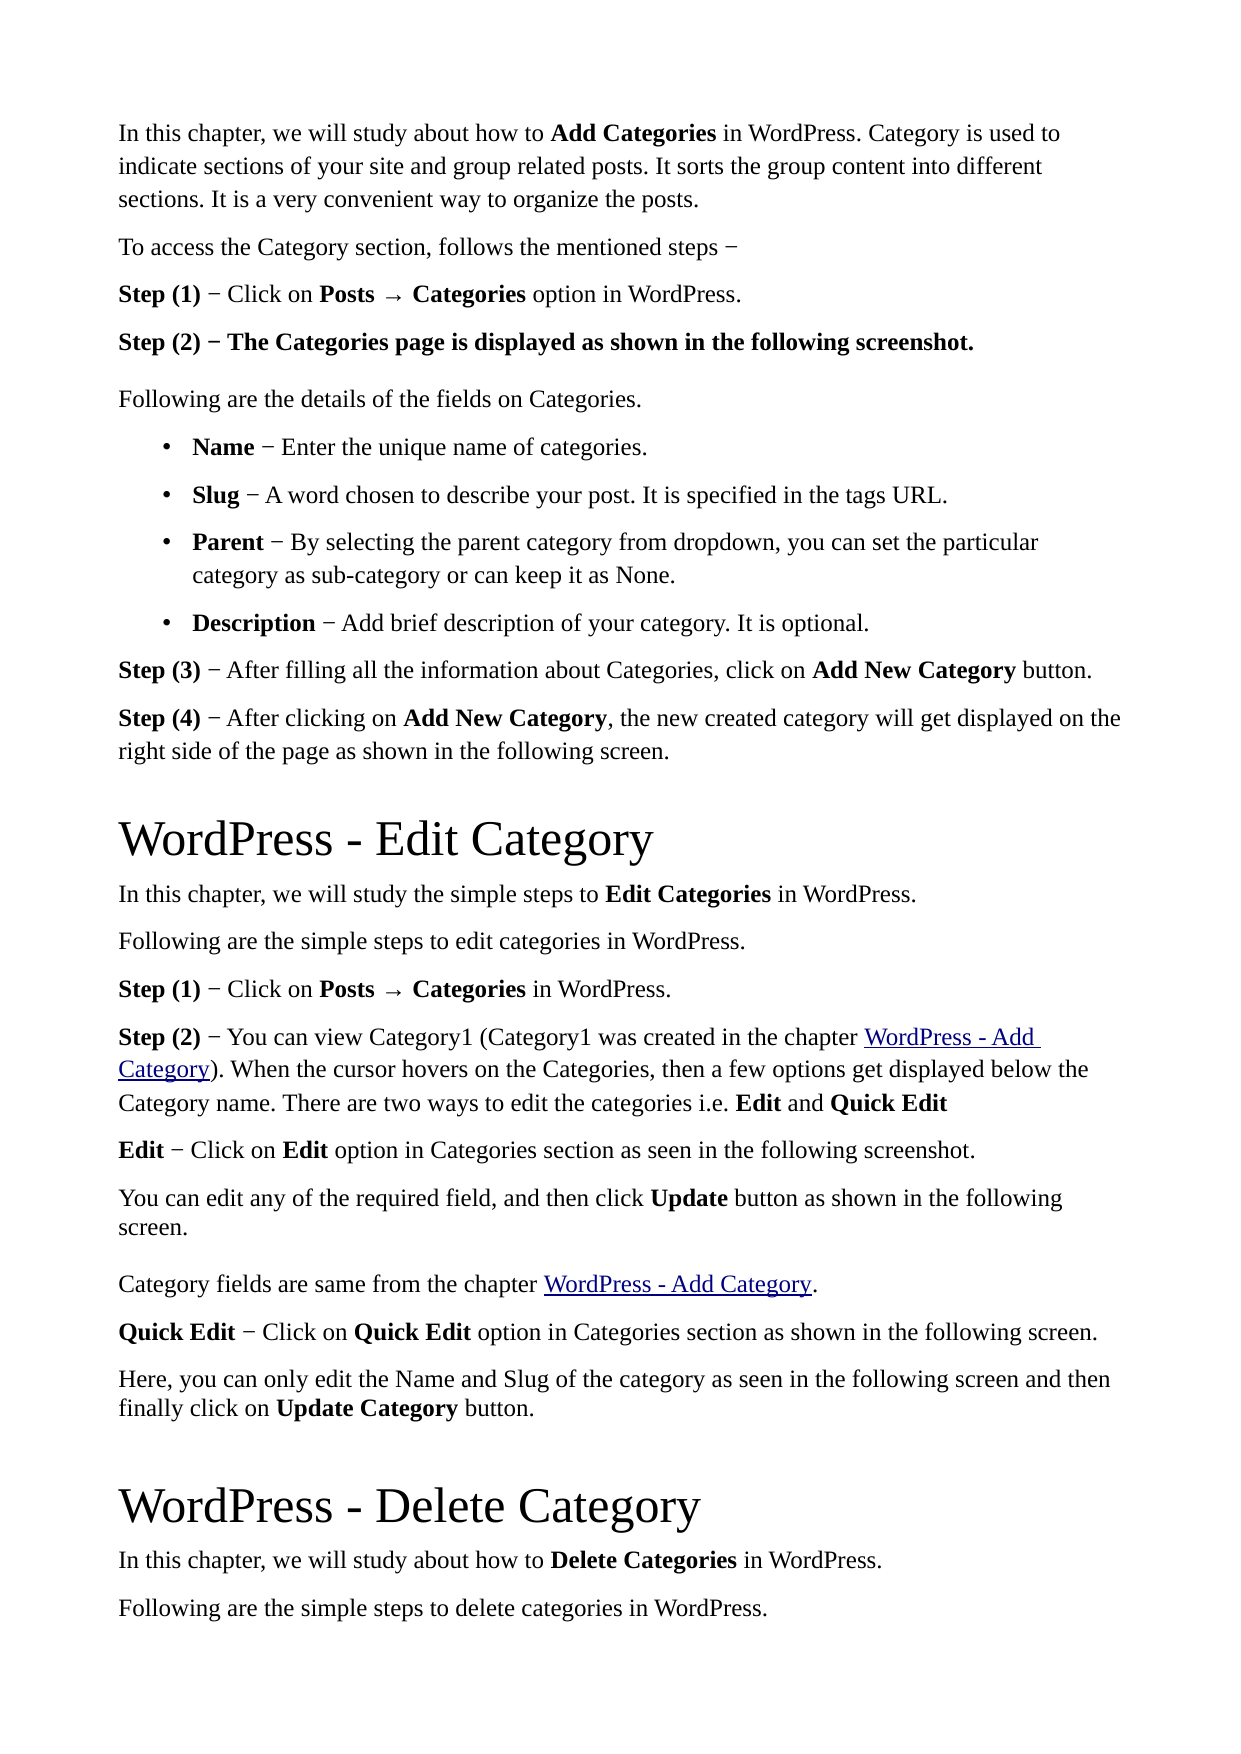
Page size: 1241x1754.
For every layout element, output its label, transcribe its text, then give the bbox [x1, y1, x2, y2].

list Name − Enter the unique name of categories. [162, 432, 1122, 461]
subtitle WordPress - Edit Category [118, 809, 1122, 866]
text In this chapter, we will study about how to Add Categories in WordPress. Category is used to indicate sections of your site and group related posts. It sorts the group content into different sections. It is a very convenient way to organize the posts. [118, 118, 1122, 213]
text Step (2) − The Categories page is displayed as shown in the following screenshot. [118, 327, 1122, 356]
text Quick Edit − Click on Quick Edit option in Categories section as shown in the following screen. [118, 1317, 1122, 1345]
subtitle WordPress - Delete Category [118, 1476, 1122, 1533]
text You can edit any of the required field, and then click Update button as shown in the following screen. [118, 1183, 1122, 1240]
text Step (1) − Click on Posts → Categories in WordPress. [118, 974, 1122, 1003]
text Step (3) − After filling all the information about Categories, click on Add New Category button. [118, 656, 1122, 684]
text Following are the simple steps to edit categories in WordPress. [118, 926, 1122, 955]
text Step (2) − You can view Category1 (Category1 was created in the chapter WordPress - Add Category). When the cursor hovers on the Categories, then a few options get displayed below the Category name. There are two ways to edit the categories i.e. Edit and Quick Edit [118, 1022, 1122, 1116]
text Category fields are same from the chapter WordPress - Add Category. [118, 1269, 1122, 1298]
text In this chapter, we will study about how to Delete Categories in WordPress. [118, 1546, 1122, 1574]
list Slug − A word chosen to describe your post. It is specified in the tags URL. [162, 480, 1122, 508]
text Step (1) − Click on Posts → Categories option in WordPress. [118, 279, 1122, 308]
text Following are the details of the fields on Categories. [118, 384, 1122, 413]
text Step (4) − After clicking on Add New Category, the new created category will get displayed on the right side of the page as shown in the following screen. [118, 703, 1122, 765]
list Description − Add brief description of your category. It is optional. [162, 608, 1122, 637]
text To access the Category section, follows the mentioned steps − [118, 232, 1122, 261]
text In this chapter, we will study the simple steps to Edit Categories in WordPress. [118, 879, 1122, 907]
text Edit − Click on Edit option in Categories section as seen in the following screenshot. [118, 1135, 1122, 1164]
text Following are the simple steps to delete categories in WordPress. [118, 1593, 1122, 1622]
text Here, you can only edit the Name and Slug of the category as seen in the following screen and then finally click on Update Category button. [118, 1364, 1122, 1422]
list Parent − By selecting the parent category from dropdown, you can set the particular category as sub-category or can keep it as None. [162, 527, 1122, 589]
